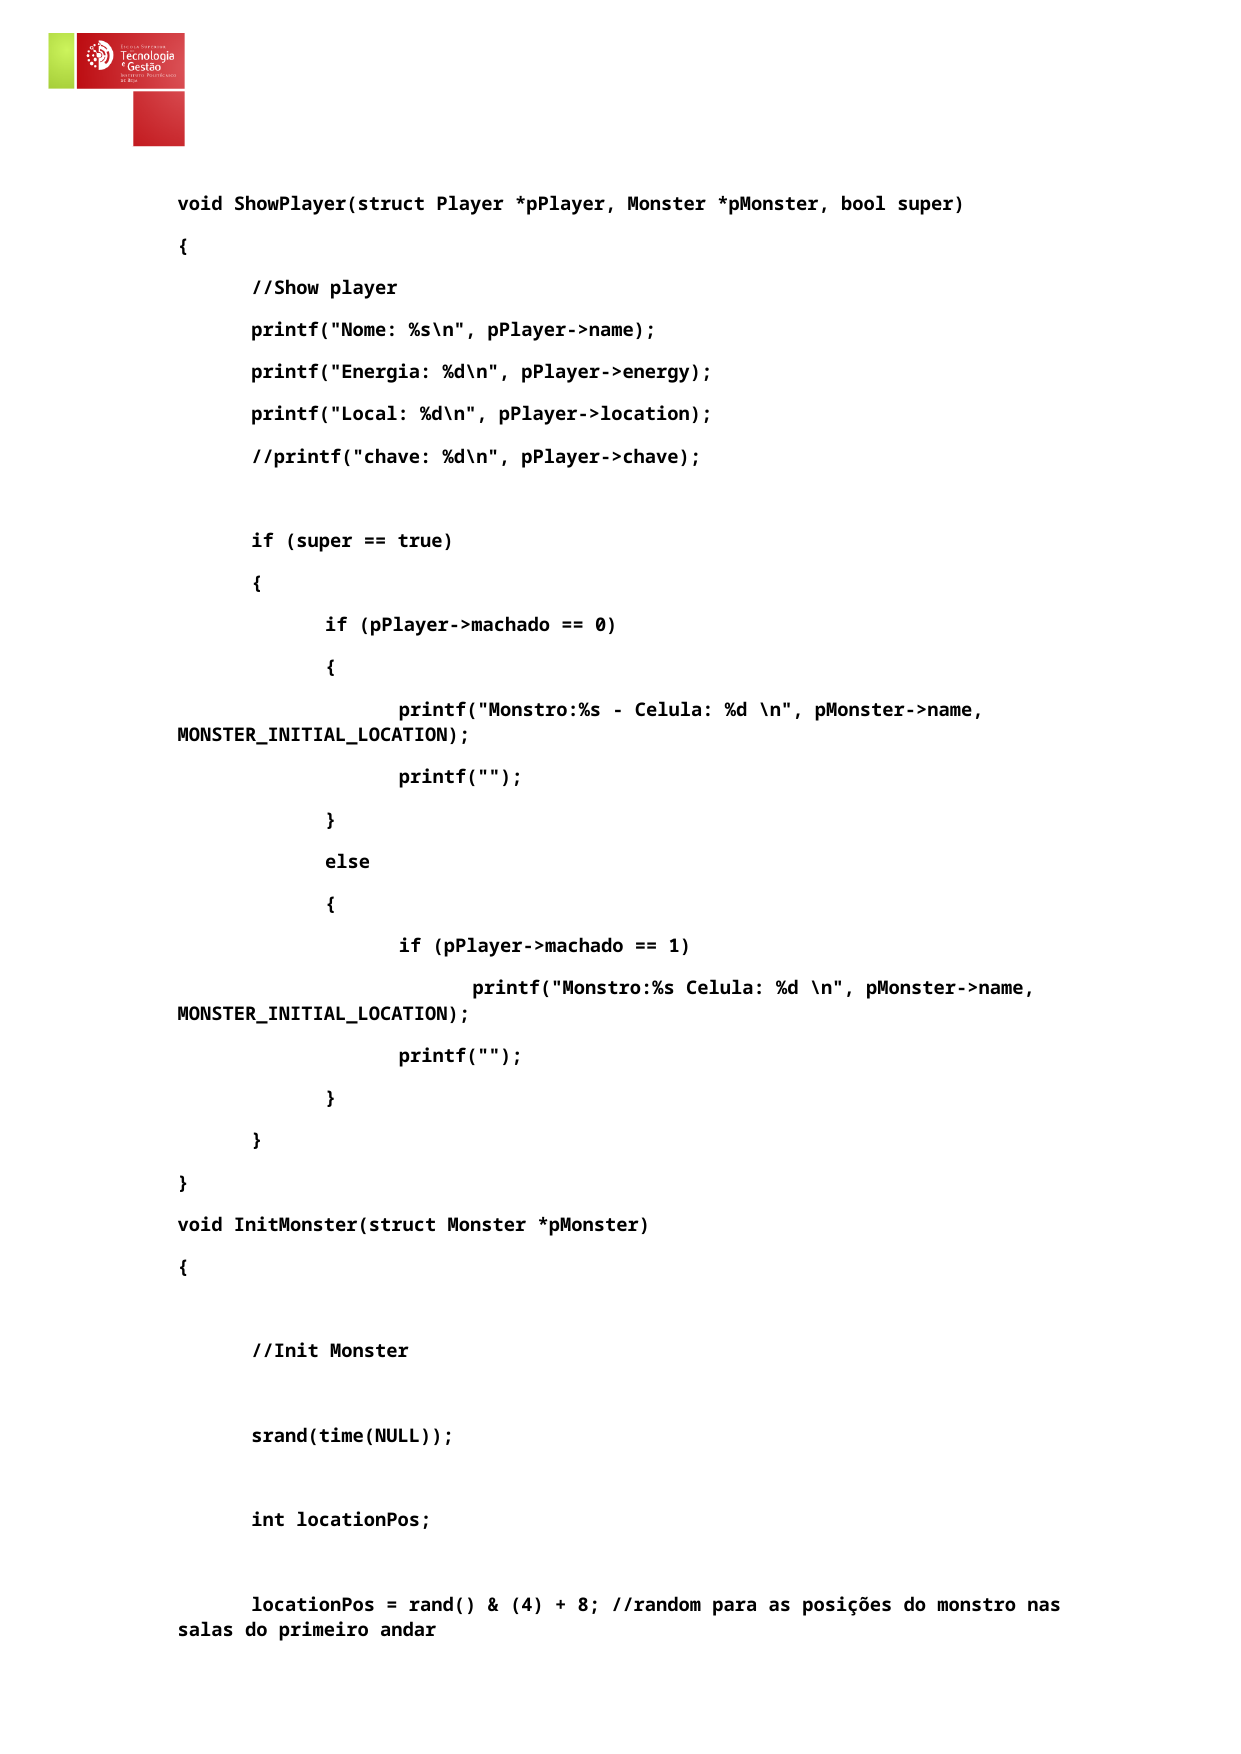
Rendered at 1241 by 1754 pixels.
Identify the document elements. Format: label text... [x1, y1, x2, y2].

text { [177, 232, 1063, 257]
text } [177, 1169, 1063, 1194]
text void ShowPlayer(struct Player *pPlayer, Monster *pMonster, bool super) [177, 190, 1063, 215]
text { [177, 1253, 1063, 1279]
text void InitMonster(struct Monster *pMonster) [177, 1211, 1063, 1237]
text //printf("chave: %d\n", pPlayer->chave); [177, 443, 1063, 468]
text } [177, 1084, 1063, 1110]
text if (super == true) [177, 527, 1063, 553]
text else [177, 848, 1063, 874]
text { [177, 890, 1063, 916]
text printf("Monstro:%s Celula: %d \n", pMonster->name, MONSTER_INITIAL_LOCATION); [177, 975, 1063, 1026]
text locationPos = rand() & (4) + 8; //random para as posições do monstro nas salas do primeiro andar [177, 1591, 1063, 1642]
text printf("Energia: %d\n", pPlayer->energy); [177, 358, 1063, 384]
text { [177, 654, 1063, 679]
text if (pPlayer->machado == 0) [177, 612, 1063, 637]
text //Show player [177, 274, 1063, 300]
text printf("Local: %d\n", pPlayer->location); [177, 401, 1063, 426]
text printf("Monstro:%s - Celula: %d \n", pMonster->name, MONSTER_INITIAL_LOCATION); [177, 696, 1063, 747]
text printf("Nome: %s\n", pPlayer->name); [177, 316, 1063, 342]
text int locationPos; [177, 1506, 1063, 1532]
text if (pPlayer->machado == 1) [177, 932, 1063, 958]
text } [177, 806, 1063, 831]
text } [177, 1127, 1063, 1152]
text { [177, 569, 1063, 595]
text printf(""); [177, 764, 1063, 789]
text //Init Monster [177, 1338, 1063, 1363]
text srand(time(NULL)); [177, 1422, 1063, 1448]
text printf(""); [177, 1042, 1063, 1068]
